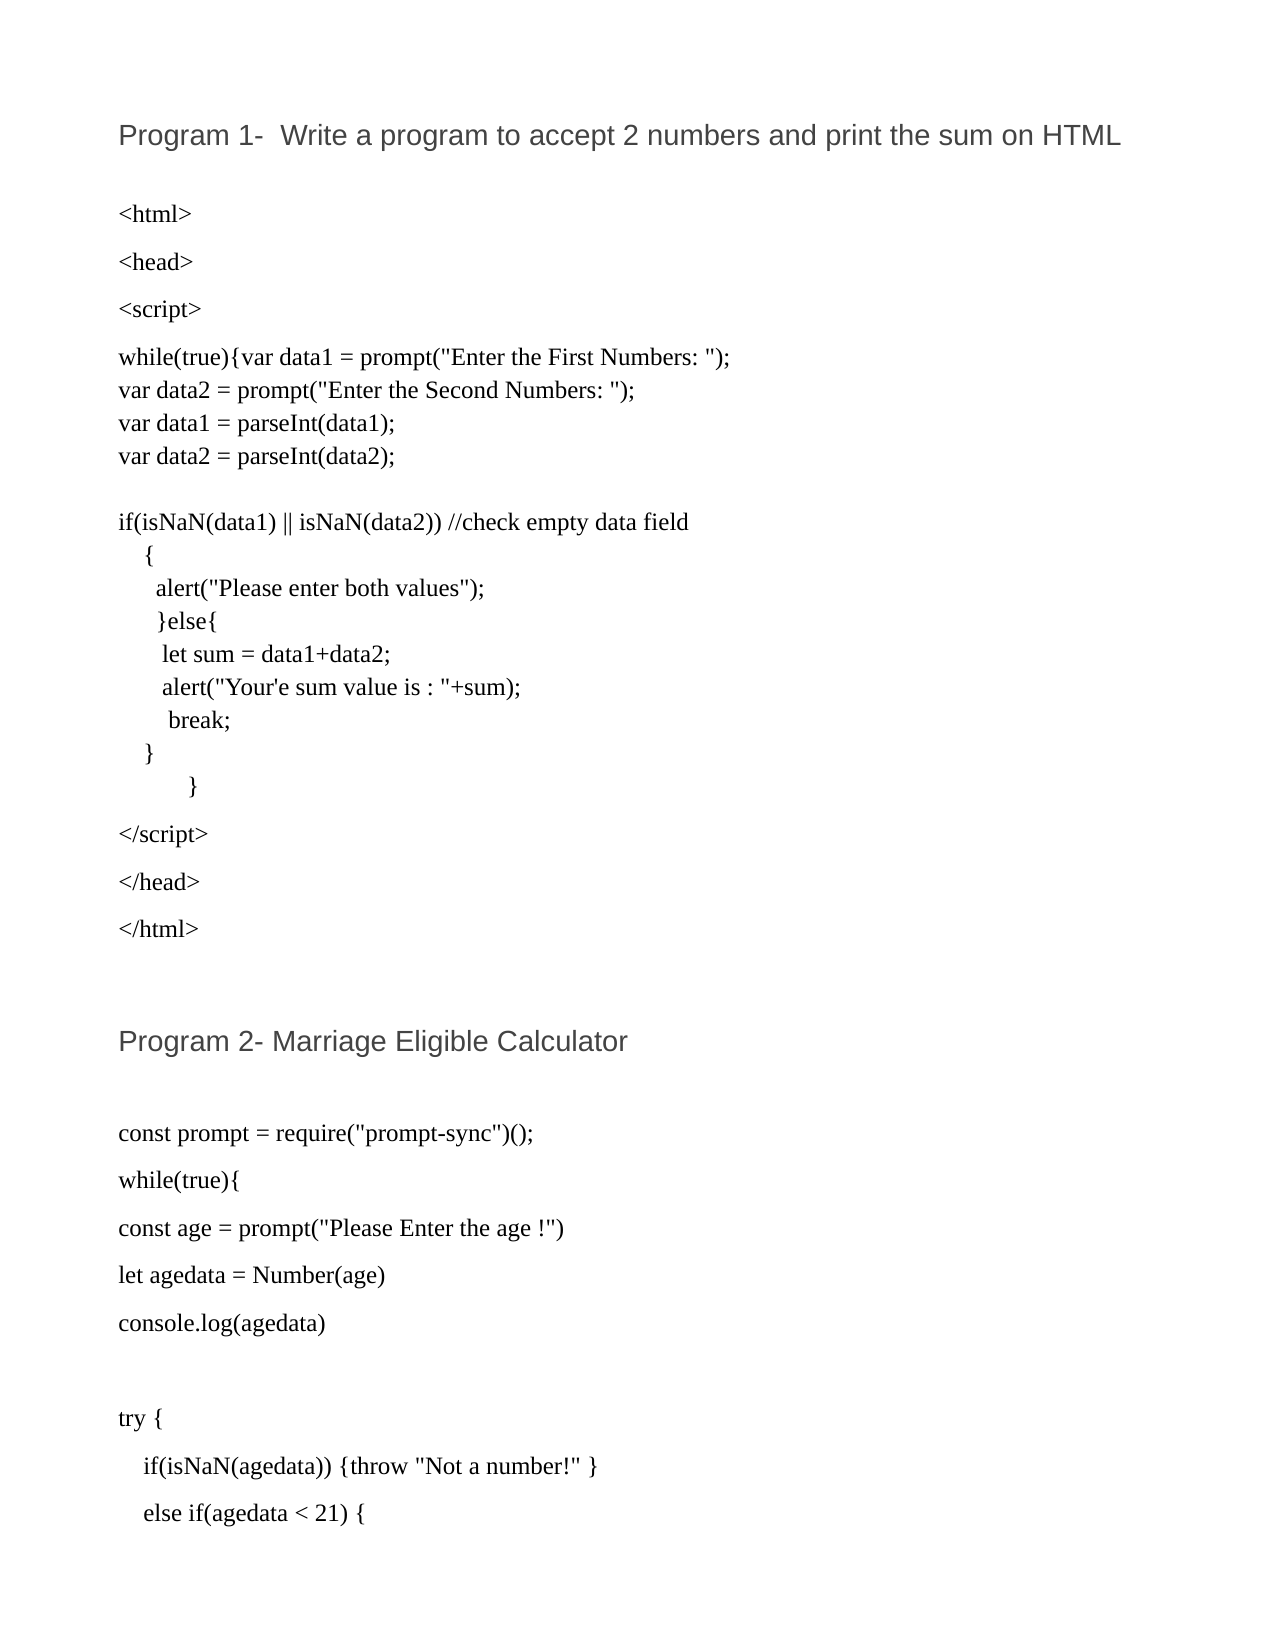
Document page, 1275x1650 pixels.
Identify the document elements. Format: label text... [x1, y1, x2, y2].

text </html> [118, 914, 1157, 943]
text </script> [118, 819, 1157, 848]
text let agedata = Number(age) [118, 1260, 1157, 1289]
text const age = prompt("Please Enter the age !") [118, 1213, 1157, 1242]
text else if(agedata < 21) { [118, 1498, 1157, 1527]
text console.log(agedata) [118, 1308, 1157, 1337]
text <head> [118, 247, 1157, 276]
text <script> [118, 294, 1157, 323]
text </head> [118, 867, 1157, 895]
subtitle Program 2- Marriage Eligible Calculator [118, 1024, 1157, 1057]
text Program 1- Write a program to accept 2 numbers and print the sum on HTML [118, 118, 1157, 152]
text <html> [118, 199, 1157, 228]
text const prompt = require("prompt-sync")(); [118, 1118, 1157, 1146]
text while(true){var data1 = prompt("Enter the First Numbers: "); var data2 = prompt("Enter the Second Numbers: "); var data1 = parseInt(data1); var data2 = parseInt(data2); if(isNaN(data1) || isNaN(data2)) //check empty data field { alert("Please enter both values"); }else{ let sum = data1+data2; alert("Your'e sum value is : "+sum); break; } } [118, 342, 1157, 800]
text try { [118, 1403, 1157, 1432]
text while(true){ [118, 1165, 1157, 1194]
text if(isNaN(agedata)) {throw "Not a number!" } [118, 1451, 1157, 1479]
